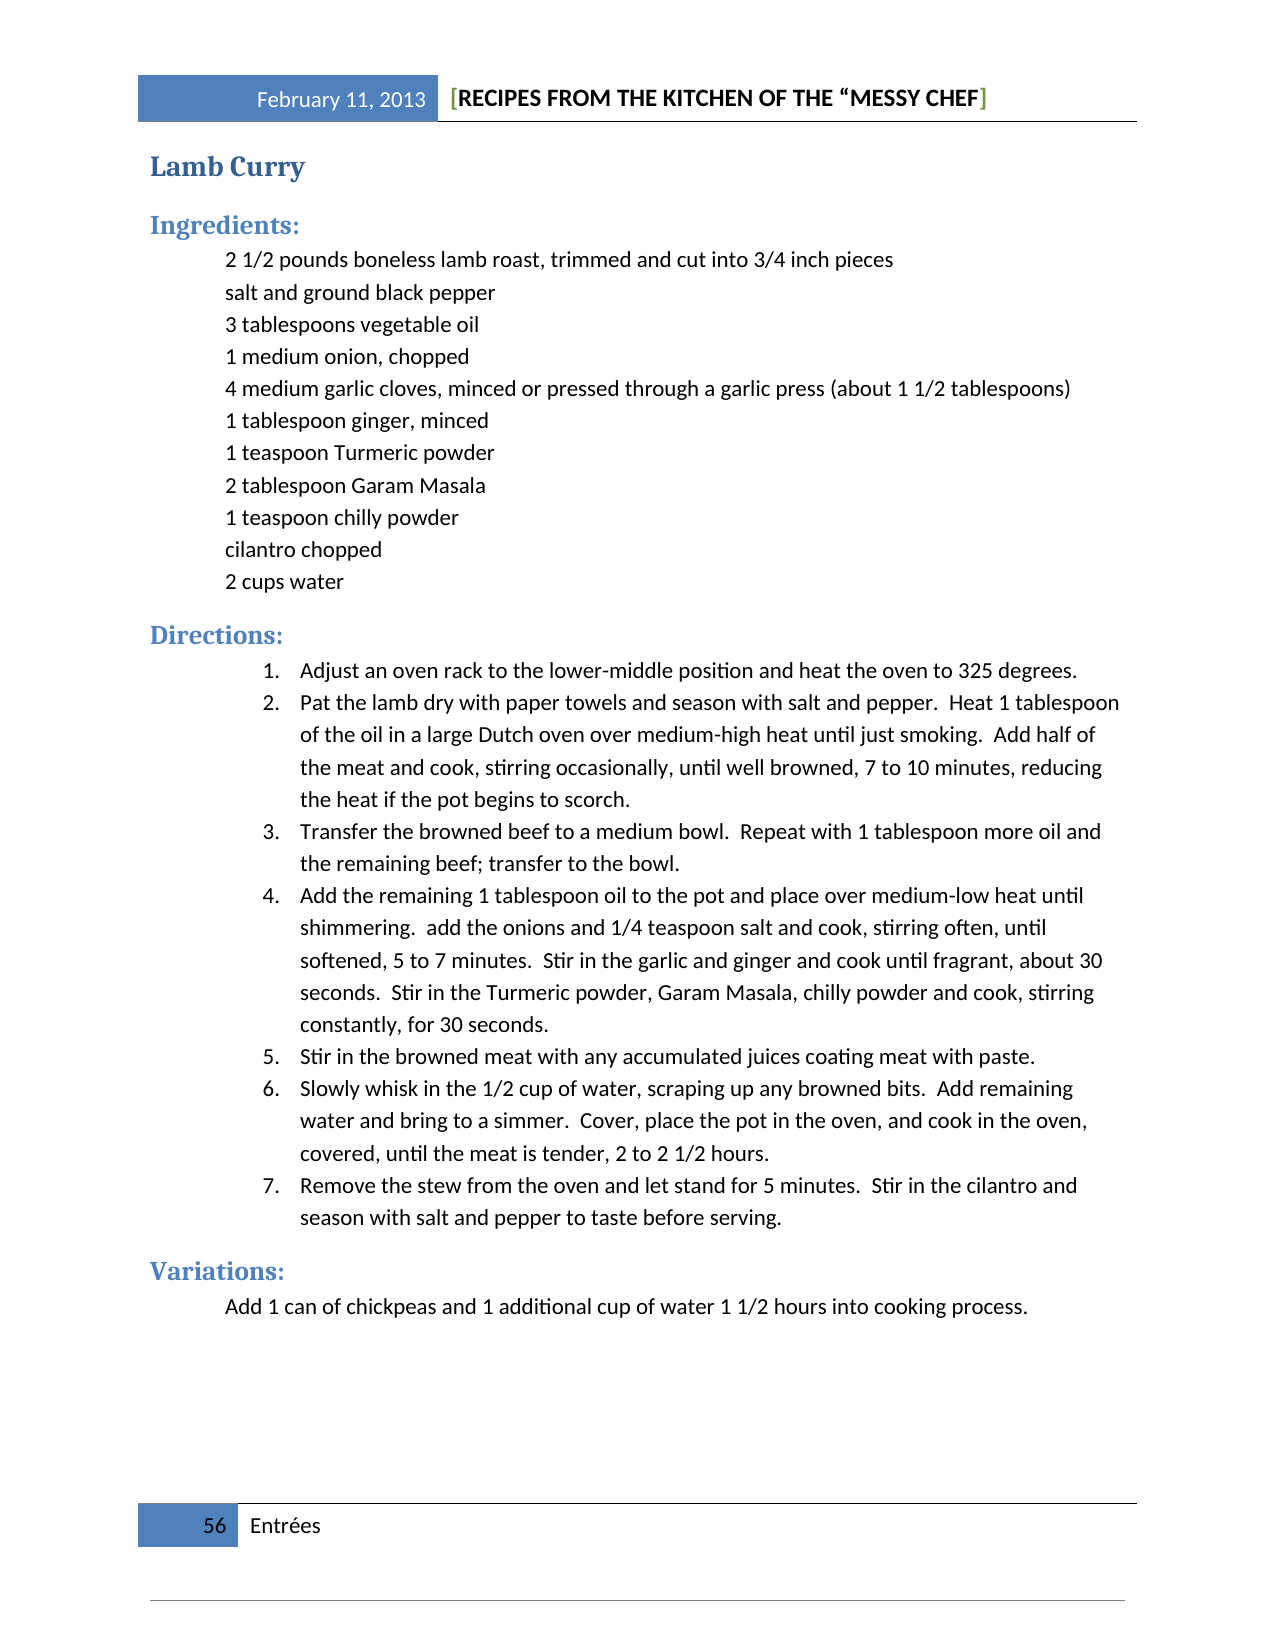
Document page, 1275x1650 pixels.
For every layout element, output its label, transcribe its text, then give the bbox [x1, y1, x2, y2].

subtitle Lamb Curry [150, 150, 1125, 184]
list 2 1/2 pounds boneless lamb roast, trimmed and cut into 3/4 inch pieces [225, 245, 1125, 273]
list 2 tablespoon Garam Masala [225, 471, 1125, 499]
list 3 tablespoons vegetable oil [225, 310, 1125, 338]
subtitle Variations: [150, 1256, 1125, 1287]
list Pat the lamb dry with paper towels and season with salt and pepper. Heat 1 tablespoon of the oil in a large Dutch oven over medium-high heat until just smoking. Add half of the meat and cook, stirring occasionally, until well browned, 7 to 10 minutes, reducing the heat if the pot begins to scorch. [262, 688, 1125, 813]
list 1 medium onion, chopped [225, 342, 1125, 370]
list Add 1 can of chickpeas and 1 additional cup of water 1 1/2 hours into cooking process. [225, 1292, 1125, 1320]
subtitle Ingredients: [150, 210, 1125, 241]
list 4 medium garlic cloves, minced or pressed through a garlic press (about 1 1/2 tablespoons) [225, 374, 1125, 402]
list Adjust an oven rack to the lower-middle position and heat the oven to 325 degrees. [262, 656, 1125, 684]
list 2 cups water [225, 567, 1125, 595]
list Remove the stew from the oven and let stand for 5 minutes. Stir in the cilantro and season with salt and pepper to taste before serving. [262, 1171, 1125, 1231]
list salt and ground black pepper [225, 278, 1125, 306]
list cilantro chopped [225, 535, 1125, 563]
list Transfer the browned beef to a medium bowl. Repeat with 1 tablespoon more oil and the remaining beef; transfer to the bowl. [262, 817, 1125, 877]
list 1 teaspoon chilly powder [225, 503, 1125, 531]
subtitle Directions: [150, 620, 1125, 651]
list Add the remaining 1 tablespoon oil to the pot and place over medium-low heat until shimmering. add the onions and 1/4 teaspoon salt and cook, stirring often, until softened, 5 to 7 minutes. Stir in the garlic and ginger and cook until fragrant, about 30 seconds. Stir in the Turmeric powder, Garam Masala, chilly powder and cook, stirring constantly, for 30 seconds. [262, 881, 1125, 1038]
list Slowly whisk in the 1/2 cup of water, scraping up any browned bits. Add remaining water and bring to a simmer. Cover, place the pot in the oven, and cook in the oven, covered, until the meat is tender, 2 to 2 1/2 hours. [262, 1074, 1125, 1167]
list 1 tablespoon ginger, minced [225, 406, 1125, 434]
list Stir in the browned meat with any accumulated juices coating meat with paste. [262, 1042, 1125, 1070]
list 1 teaspoon Turmeric powder [225, 438, 1125, 467]
